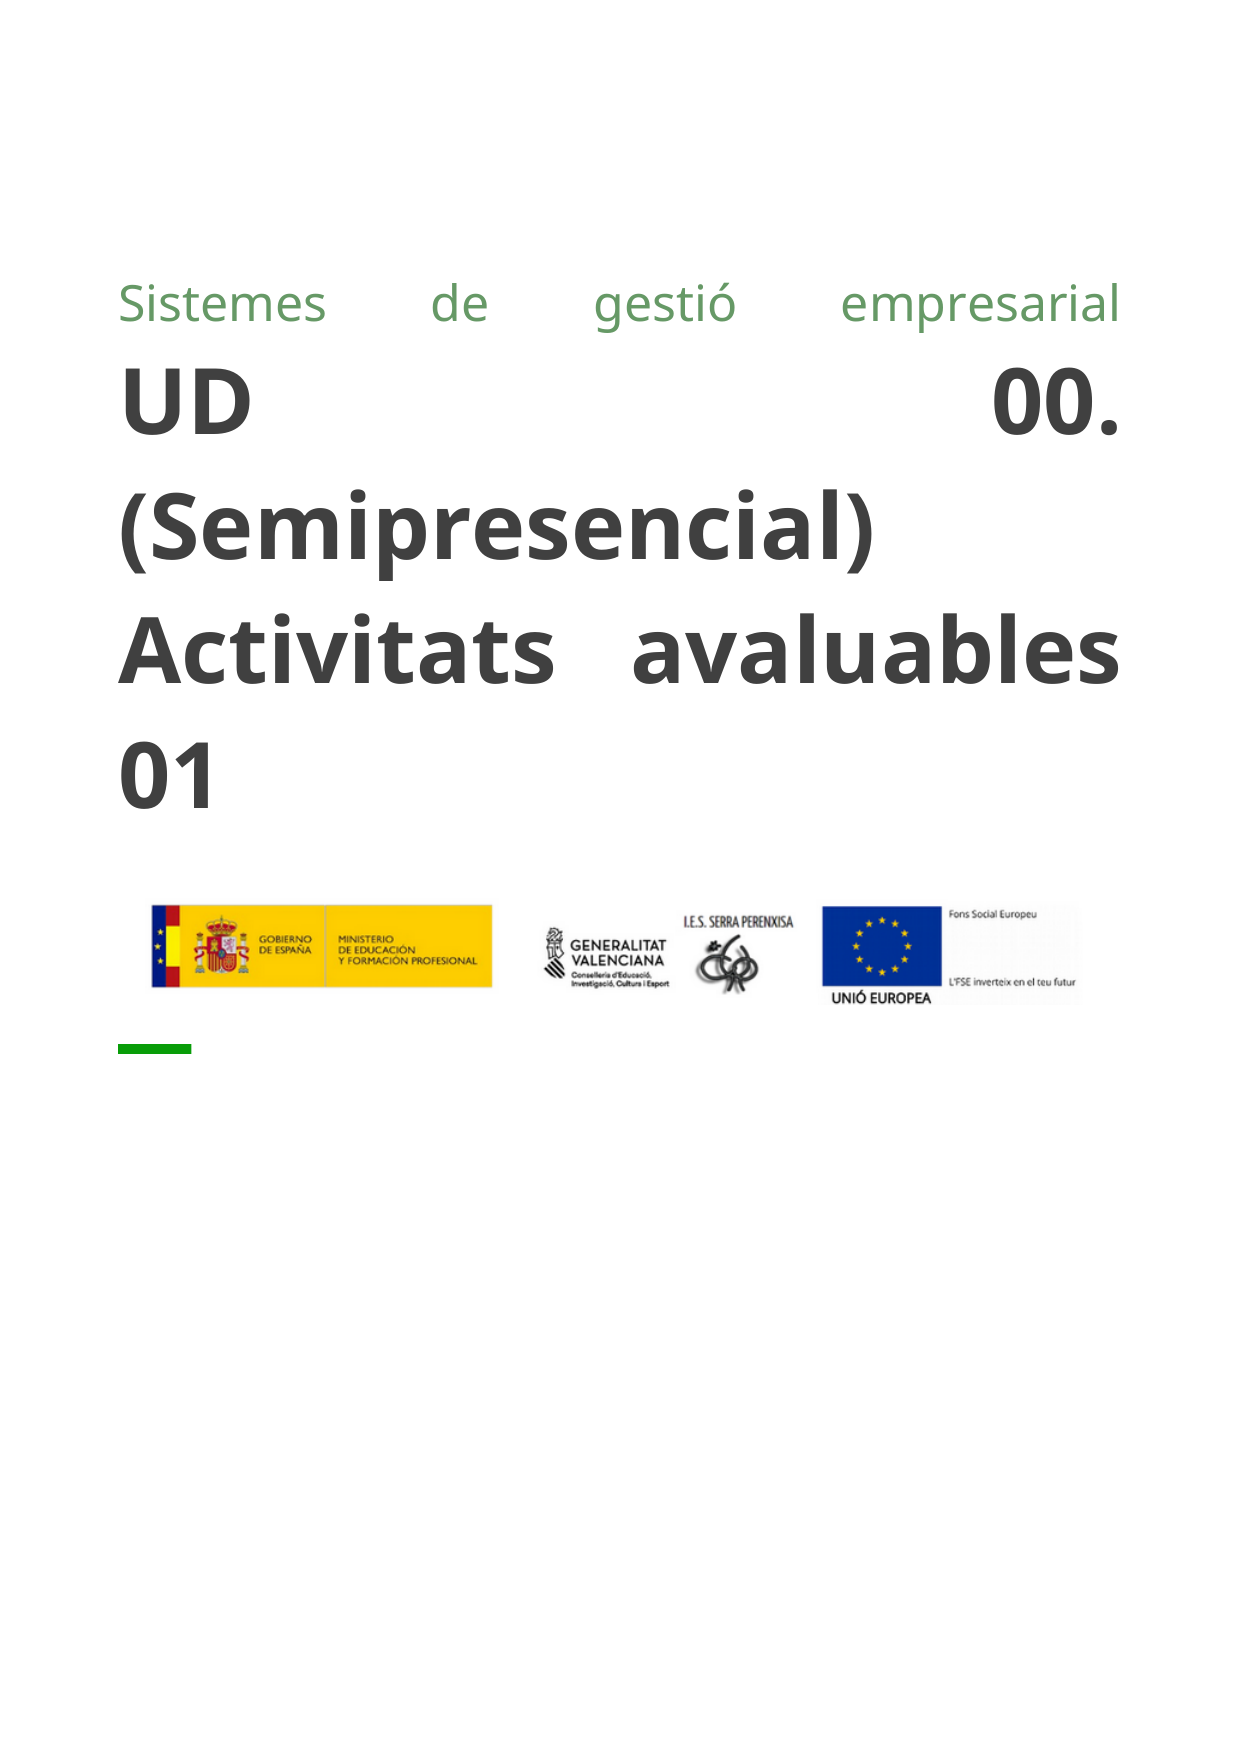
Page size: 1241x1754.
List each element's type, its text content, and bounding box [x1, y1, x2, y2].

picture [118, 1044, 192, 1054]
picture [118, 885, 1123, 1005]
title Sistemes de gestió empresarial UD 00.(Semipresencial) Activitats avaluables 01 [118, 268, 1122, 836]
